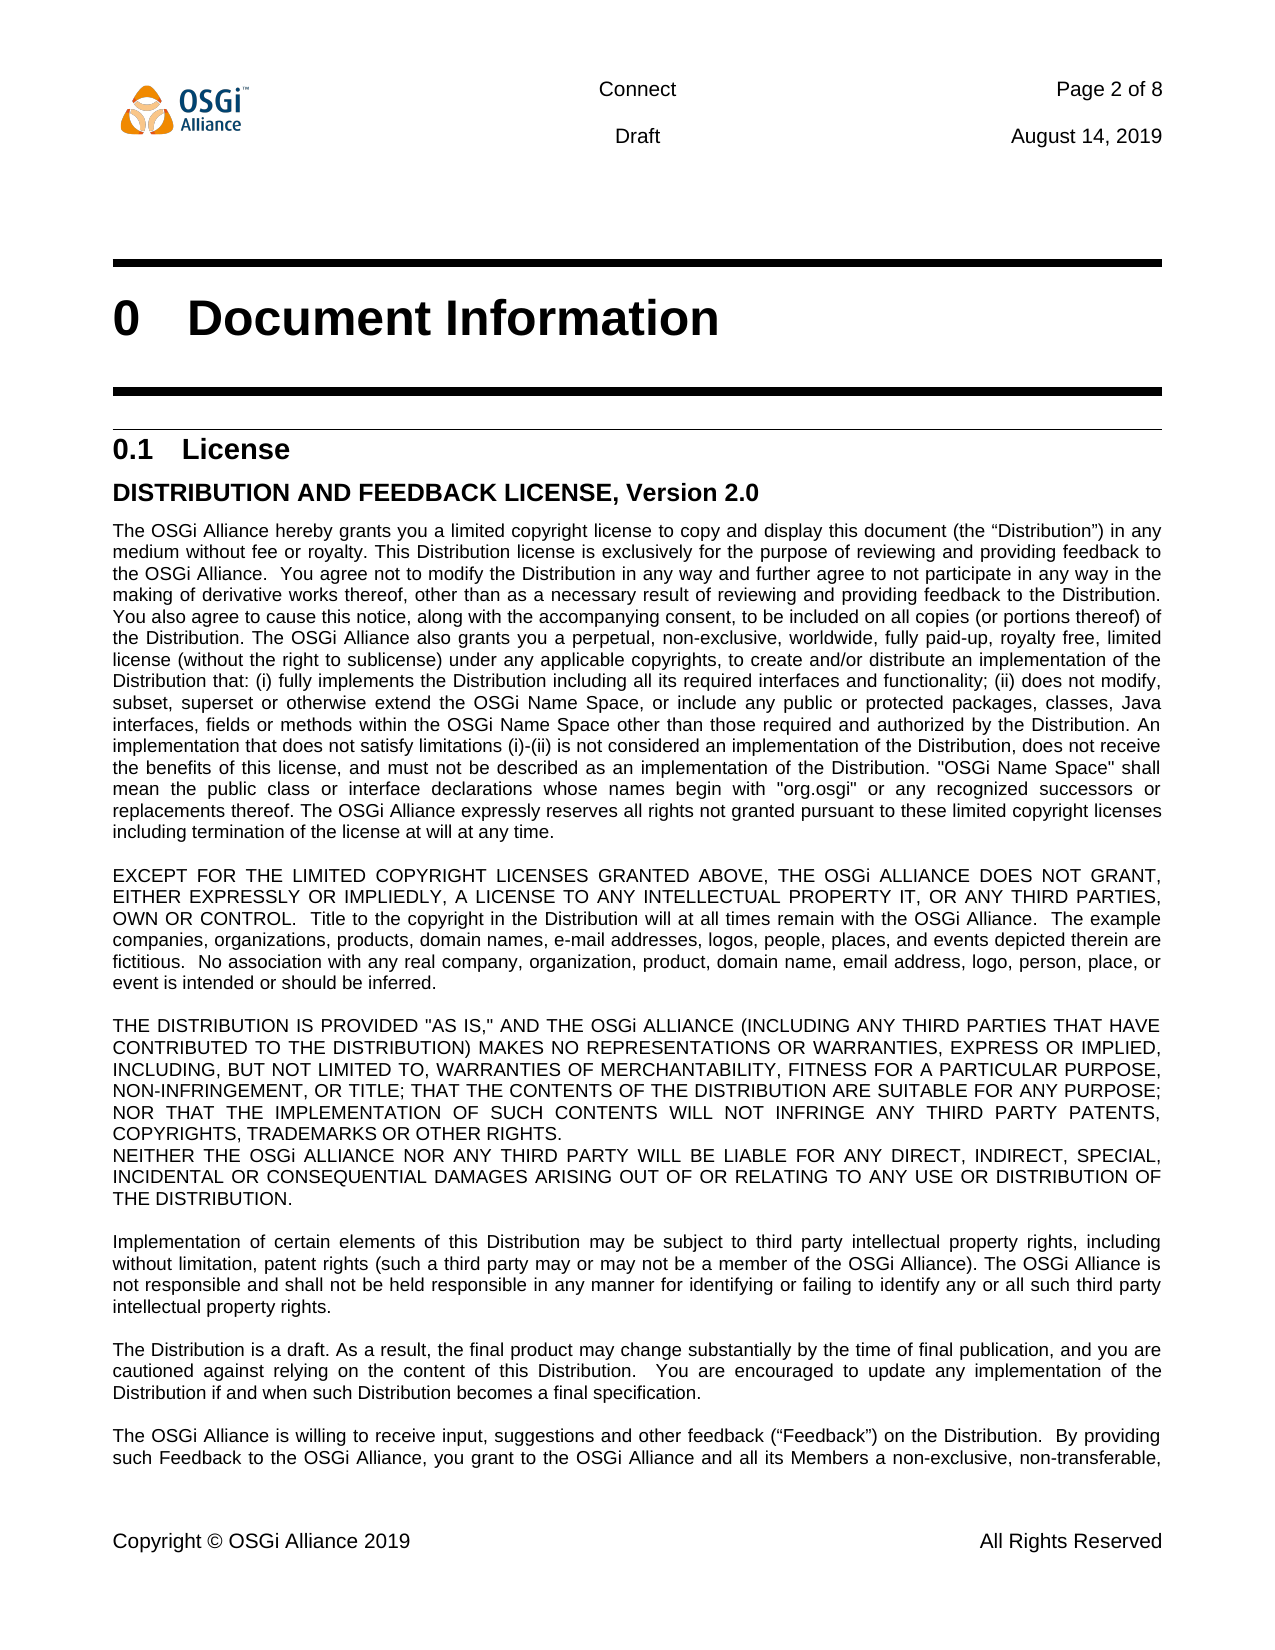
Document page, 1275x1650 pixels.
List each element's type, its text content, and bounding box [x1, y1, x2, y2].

text NEITHER THE OSGi ALLIANCE NOR ANY THIRD PARTY WILL BE LIABLE FOR ANY DIRECT, INDIRECT, SPECIAL, INCIDENTAL OR CONSEQUENTIAL DAMAGES ARISING OUT OF OR RELATING TO ANY USE OR DISTRIBUTION OF THE DISTRIBUTION. [112, 1145, 1162, 1209]
text EXCEPT FOR THE LIMITED COPYRIGHT LICENSES GRANTED ABOVE, THE OSGi ALLIANCE DOES NOT GRANT, EITHER EXPRESSLY OR IMPLIEDLY, A LICENSE TO ANY INTELLECTUAL PROPERTY IT, OR ANY THIRD PARTIES, OWN OR CONTROL. Title to the copyright in the Distribution will at all times remain with the OSGi Alliance. The example companies, organizations, products, domain names, e-mail addresses, logos, people, places, and events depicted therein are fictitious. No association with any real company, organization, product, domain name, email address, logo, person, place, or event is intended or should be inferred. [112, 864, 1162, 994]
picture [113, 78, 257, 142]
text The Distribution is a draft. As a result, the final product may change substantially by the time of final publication, and you are cautioned against relying on the content of this Distribution. You are encouraged to update any implementation of the Distribution if and when such Distribution becomes a final specification. [112, 1339, 1162, 1403]
subtitle Document Information [112, 260, 1162, 396]
text DISTRIBUTION AND FEEDBACK LICENSE, Version 2.0 [112, 478, 1162, 507]
text THE DISTRIBUTION IS PROVIDED "AS IS," AND THE OSGi ALLIANCE (INCLUDING ANY THIRD PARTIES THAT HAVE CONTRIBUTED TO THE DISTRIBUTION) MAKES NO REPRESENTATIONS OR WARRANTIES, EXPRESS OR IMPLIED, INCLUDING, BUT NOT LIMITED TO, WARRANTIES OF MERCHANTABILITY, FITNESS FOR A PARTICULAR PURPOSE, NON-INFRINGEMENT, OR TITLE; THAT THE CONTENTS OF THE DISTRIBUTION ARE SUITABLE FOR ANY PURPOSE; NOR THAT THE IMPLEMENTATION OF SUCH CONTENTS WILL NOT INFRINGE ANY THIRD PARTY PATENTS, COPYRIGHTS, TRADEMARKS OR OTHER RIGHTS. [112, 1015, 1162, 1145]
text The OSGi Alliance is willing to receive input, suggestions and other feedback (“Feedback”) on the Distribution. By providing such Feedback to the OSGi Alliance, you grant to the OSGi Alliance and all its Members a non-exclusive, non-transferable, [112, 1425, 1162, 1468]
text Implementation of certain elements of this Distribution may be subject to third party intellectual property rights, including without limitation, patent rights (such a third party may or may not be a member of the OSGi Alliance). The OSGi Alliance is not responsible and shall not be held responsible in any manner for identifying or failing to identify any or all such third party intellectual property rights. [112, 1231, 1162, 1317]
text The OSGi Alliance hereby grants you a limited copyright license to copy and display this document (the “Distribution”) in any medium without fee or royalty. This Distribution license is exclusively for the purpose of reviewing and providing feedback to the OSGi Alliance. You agree not to modify the Distribution in any way and further agree to not participate in any way in the making of derivative works thereof, other than as a necessary result of reviewing and providing feedback to the Distribution. You also agree to cause this notice, along with the accompanying consent, to be included on all copies (or portions thereof) of the Distribution. The OSGi Alliance also grants you a perpetual, non-exclusive, worldwide, fully paid-up, royalty free, limited license (without the right to sublicense) under any applicable copyrights, to create and/or distribute an implementation of the Distribution that: (i) fully implements the Distribution including all its required interfaces and functionality; (ii) does not modify, subset, superset or otherwise extend the OSGi Name Space, or include any public or protected packages, classes, Java interfaces, fields or methods within the OSGi Name Space other than those required and authorized by the Distribution. An implementation that does not satisfy limitations (i)-(ii) is not considered an implementation of the Distribution, does not receive the benefits of this license, and must not be described as an implementation of the Distribution. "OSGi Name Space" shall mean the public class or interface declarations whose names begin with "org.osgi" or any recognized successors or replacements thereof. The OSGi Alliance expressly reserves all rights not granted pursuant to these limited copyright licenses including termination of the license at will at any time. [112, 519, 1162, 843]
subtitle License [112, 430, 1162, 466]
